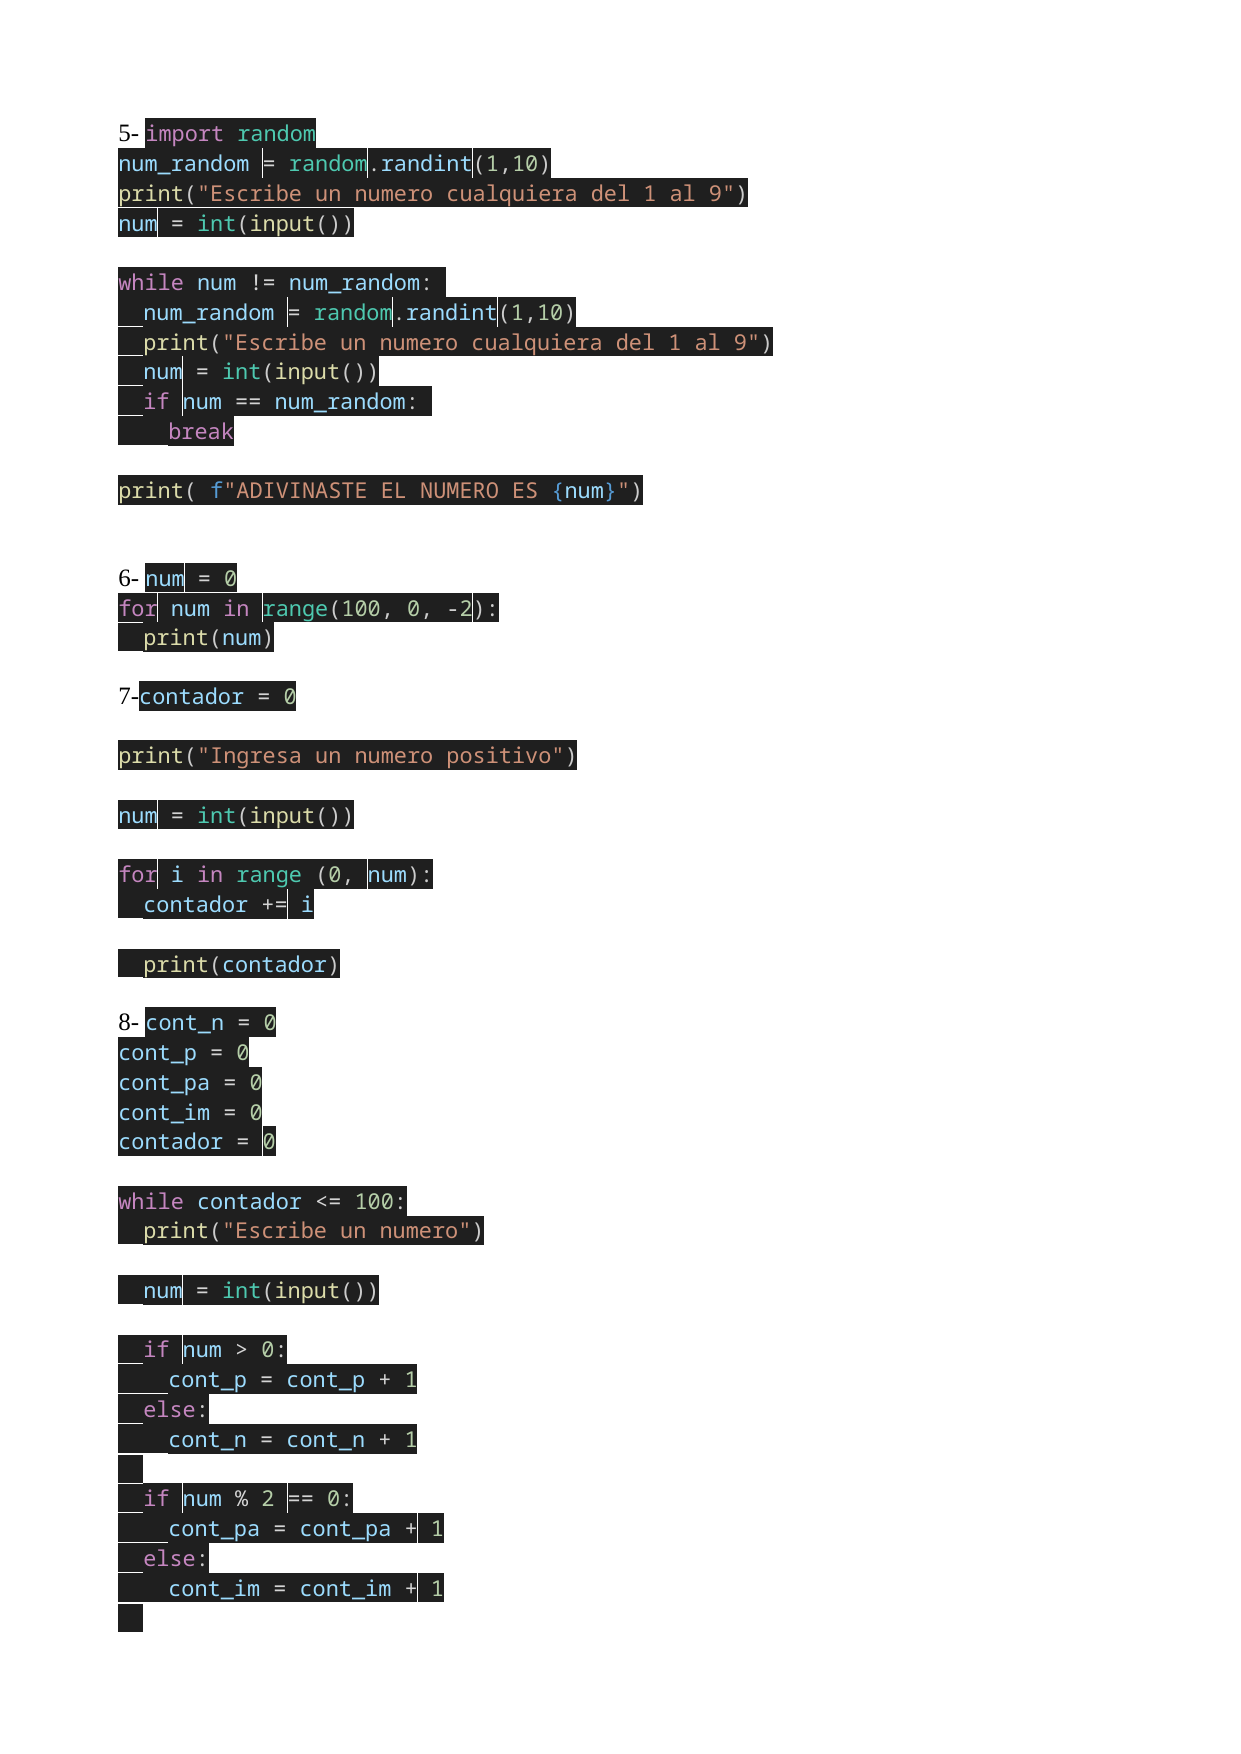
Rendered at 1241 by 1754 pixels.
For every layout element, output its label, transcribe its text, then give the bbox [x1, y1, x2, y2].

text if num > 0: [118, 1334, 1122, 1364]
text cont_pa = cont_pa + 1 [118, 1513, 1122, 1543]
text 7-contador = 0 [118, 681, 1122, 711]
text contador = 0 [118, 1126, 1122, 1156]
text num = int(input()) [118, 800, 1122, 829]
text cont_im = 0 [118, 1096, 1122, 1126]
text print( f"ADIVINASTE EL NUMERO ES {num}") [118, 475, 1122, 505]
text if num == num_random: [118, 386, 1122, 416]
text break [118, 416, 1122, 446]
text cont_n = cont_n + 1 [118, 1424, 1122, 1454]
text else: [118, 1394, 1122, 1424]
text 8- cont_n = 0 [118, 1007, 1122, 1037]
text while contador <= 100: [118, 1186, 1122, 1216]
text contador += i [118, 889, 1122, 919]
text print("Escribe un numero") [118, 1216, 1122, 1245]
text num_random = random.randint(1,10) [118, 148, 1122, 178]
text cont_im = cont_im + 1 [118, 1573, 1122, 1602]
text print(num) [118, 622, 1122, 652]
text 5- import random [118, 118, 1122, 148]
text print("Ingresa un numero positivo") [118, 740, 1122, 770]
text cont_p = cont_p + 1 [118, 1364, 1122, 1394]
text cont_pa = 0 [118, 1067, 1122, 1096]
text if num % 2 == 0: [118, 1483, 1122, 1513]
text print(contador) [118, 948, 1122, 978]
text num_random = random.randint(1,10) [118, 297, 1122, 327]
text for i in range (0, num): [118, 859, 1122, 889]
text while num != num_random: [118, 267, 1122, 297]
text else: [118, 1543, 1122, 1573]
text cont_p = 0 [118, 1037, 1122, 1067]
text for num in range(100, 0, -2): [118, 592, 1122, 622]
text num = int(input()) [118, 207, 1122, 237]
text 6- num = 0 [118, 563, 1122, 592]
text num = int(input()) [118, 356, 1122, 386]
text print("Escribe un numero cualquiera del 1 al 9") [118, 178, 1122, 207]
text num = int(input()) [118, 1275, 1122, 1305]
text print("Escribe un numero cualquiera del 1 al 9") [118, 327, 1122, 356]
